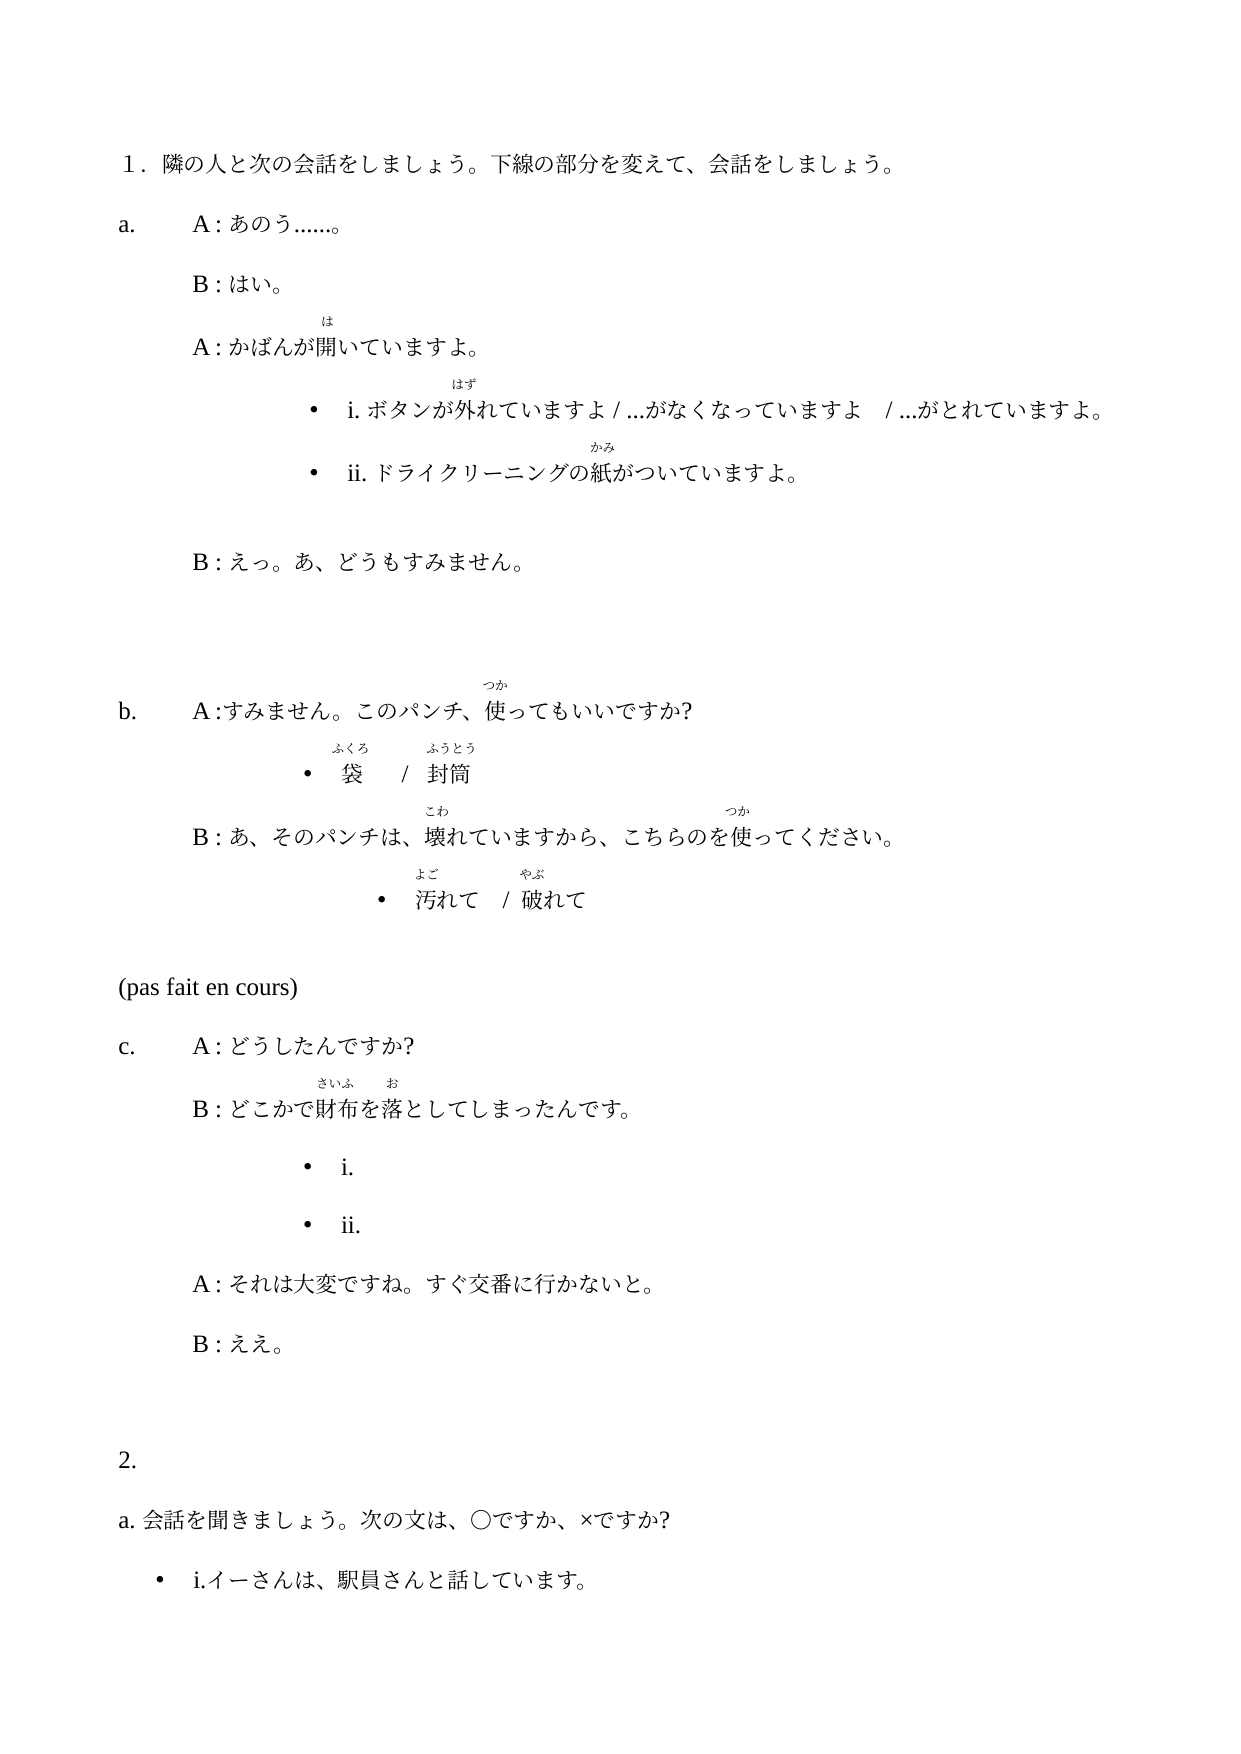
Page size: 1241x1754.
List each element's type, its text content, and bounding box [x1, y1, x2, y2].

text (pas fait en cours) [118, 972, 1122, 1001]
text B : どこかで財布を落としてしまったんです。 [118, 1092, 1122, 1124]
text さいふ お [118, 1061, 1122, 1092]
list ii. ドライクリーニングの紙がついていますよ。 [309, 456, 1122, 487]
text a. 会話を聞きましょう。次の文は、〇ですか、×ですか? [118, 1503, 1122, 1534]
text b. A :すみません。このパンチ、使ってもいいですか? [118, 694, 1122, 726]
list 袋 / 封筒 [303, 757, 1122, 788]
text こわ つか [118, 788, 1122, 820]
text １．隣の人と次の会話をしましょう。下線の部分を変えて、会話をしましょう。 [118, 147, 1122, 178]
text は [118, 299, 1122, 330]
text ふくろ ふうとう [118, 726, 1122, 757]
text A : それは大変ですね。すぐ交番に行かないと。 [118, 1267, 1122, 1299]
text A : かばんが開いていますよ。 [118, 330, 1122, 362]
text B : あ、そのパンチは、壊れていますから、こちらのを使ってください。 [118, 820, 1122, 851]
text c. A : どうしたんですか? [118, 1029, 1122, 1061]
list 汚れて / 破れて [377, 883, 1122, 914]
text B : えっ。あ、どうもすみません。 [118, 545, 1122, 576]
text a. A : あのう......。 [118, 207, 1122, 238]
list i.イーさんは、駅員さんと話しています。 [156, 1563, 1122, 1594]
text はず [118, 362, 1122, 393]
list かみ [309, 424, 1122, 456]
text 2. [118, 1445, 1122, 1474]
text B : はい。 [118, 267, 1122, 299]
text つか [118, 663, 1122, 694]
text よご やぶ [118, 851, 1122, 883]
list i. [303, 1152, 1122, 1181]
list i. ボタンが外れていますよ / ...がなくなっていますよ / ...がとれていますよ。 [309, 393, 1122, 424]
text B : ええ。 [118, 1328, 1122, 1359]
list ii. [303, 1210, 1122, 1239]
